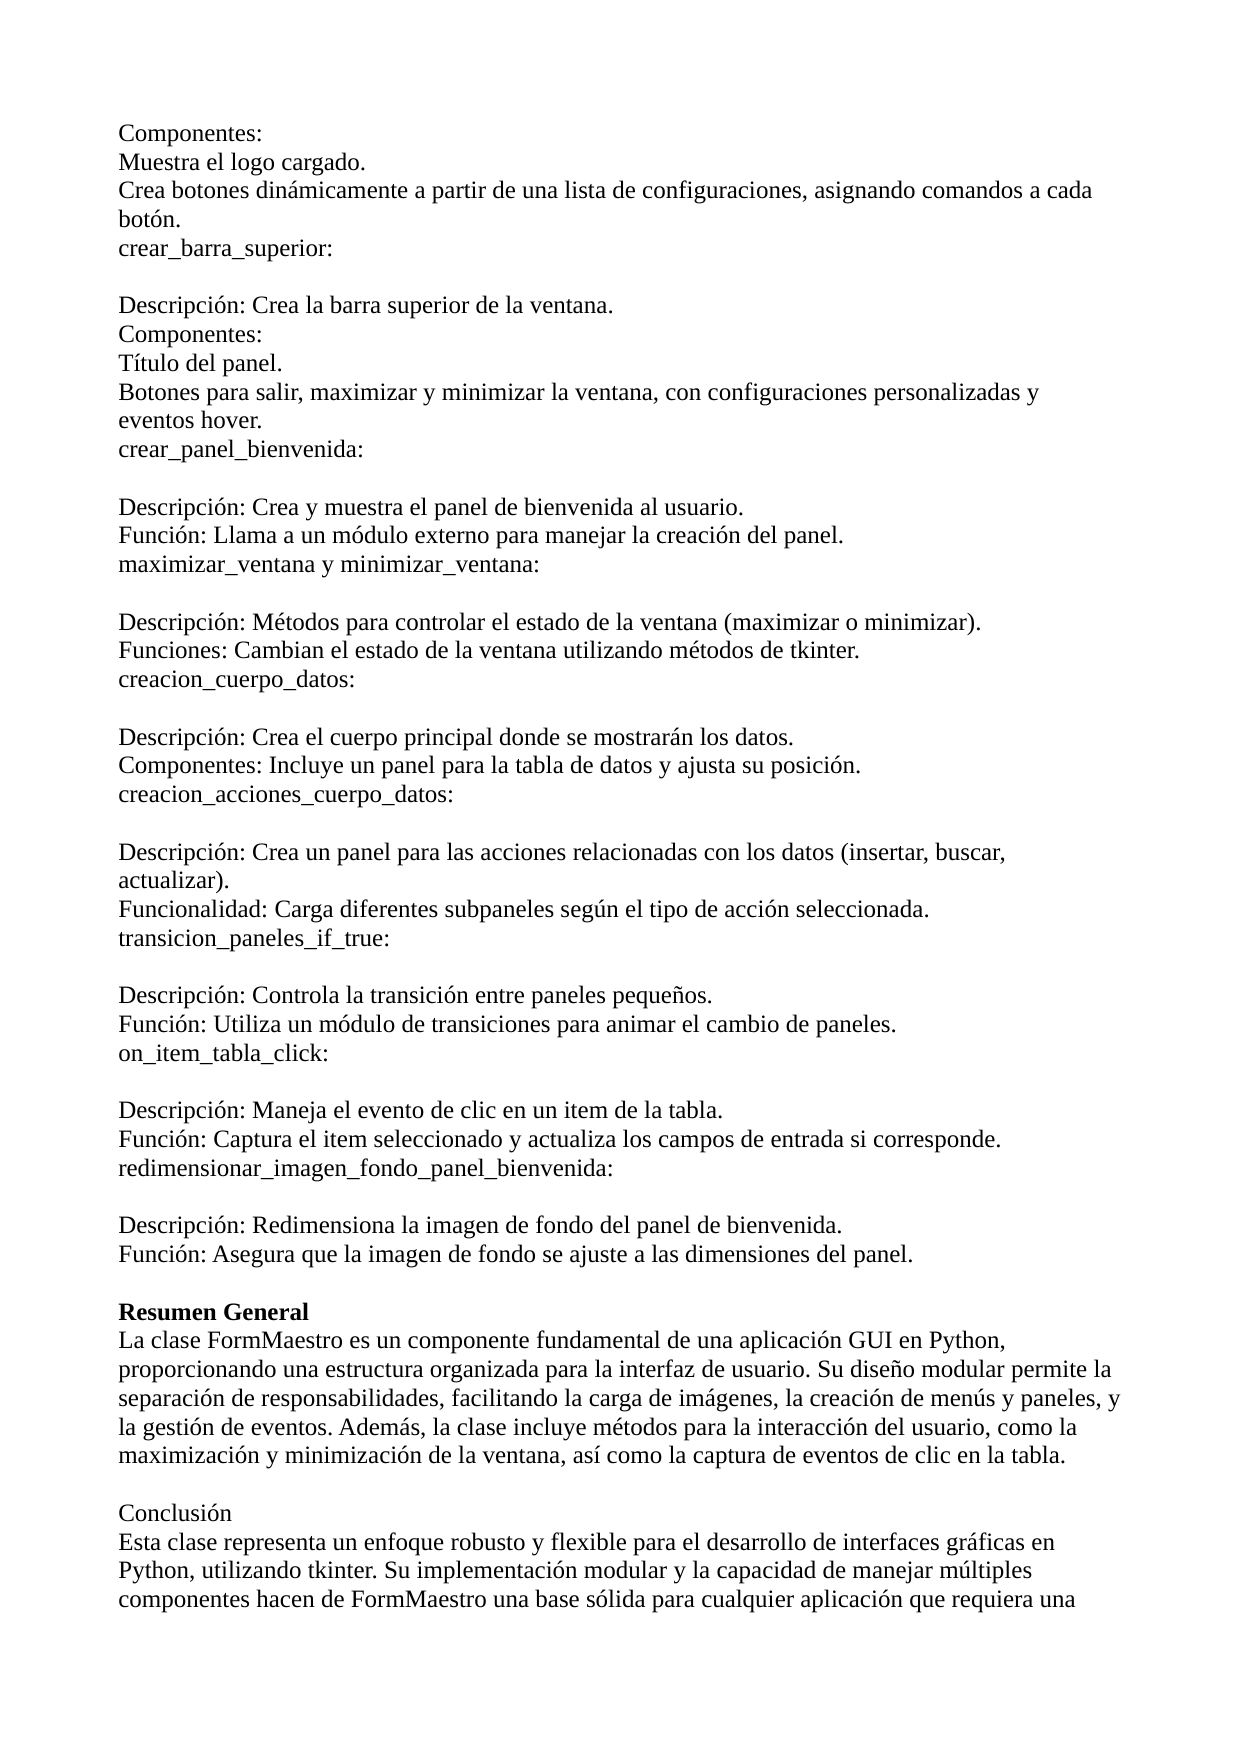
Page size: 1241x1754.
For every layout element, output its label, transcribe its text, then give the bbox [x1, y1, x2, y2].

text Descripción: Crea y muestra el panel de bienvenida al usuario. [118, 492, 1122, 521]
text Resumen General [118, 1297, 1122, 1326]
text Función: Captura el item seleccionado y actualiza los campos de entrada si corresponde. [118, 1124, 1122, 1153]
text Funcionalidad: Carga diferentes subpaneles según el tipo de acción seleccionada. [118, 894, 1122, 923]
text Función: Llama a un módulo externo para manejar la creación del panel. [118, 521, 1122, 549]
text Descripción: Controla la transición entre paneles pequeños. [118, 981, 1122, 1009]
text crear_panel_bienvenida: [118, 434, 1122, 463]
text La clase FormMaestro es un componente fundamental de una aplicación GUI en Python, proporcionando una estructura organizada para la interfaz de usuario. Su diseño modular permite la separación de responsabilidades, facilitando la carga de imágenes, la creación de menús y paneles, y la gestión de eventos. Además, la clase incluye métodos para la interacción del usuario, como la maximización y minimización de la ventana, así como la captura de eventos de clic en la tabla. [118, 1326, 1122, 1469]
text transicion_paneles_if_true: [118, 923, 1122, 952]
text Descripción: Maneja el evento de clic en un item de la tabla. [118, 1096, 1122, 1124]
text Título del panel. [118, 348, 1122, 377]
text redimensionar_imagen_fondo_panel_bienvenida: [118, 1153, 1122, 1182]
text Descripción: Métodos para controlar el estado de la ventana (maximizar o minimizar). [118, 607, 1122, 636]
text Descripción: Redimensiona la imagen de fondo del panel de bienvenida. [118, 1211, 1122, 1239]
text Crea botones dinámicamente a partir de una lista de configuraciones, asignando comandos a cada botón. [118, 176, 1122, 233]
text Botones para salir, maximizar y minimizar la ventana, con configuraciones personalizadas y eventos hover. [118, 377, 1122, 434]
text Esta clase representa un enfoque robusto y flexible para el desarrollo de interfaces gráficas en Python, utilizando tkinter. Su implementación modular y la capacidad de manejar múltiples componentes hacen de FormMaestro una base sólida para cualquier aplicación que requiera una [118, 1527, 1122, 1613]
text Descripción: Crea un panel para las acciones relacionadas con los datos (insertar, buscar, actualizar). [118, 837, 1122, 894]
text creacion_acciones_cuerpo_datos: [118, 779, 1122, 808]
text Componentes: [118, 118, 1122, 147]
text Conclusión [118, 1498, 1122, 1527]
text creacion_cuerpo_datos: [118, 664, 1122, 693]
text Función: Utiliza un módulo de transiciones para animar el cambio de paneles. [118, 1009, 1122, 1038]
text Componentes: Incluye un panel para la tabla de datos y ajusta su posición. [118, 751, 1122, 779]
text on_item_tabla_click: [118, 1038, 1122, 1067]
text Componentes: [118, 319, 1122, 348]
text Función: Asegura que la imagen de fondo se ajuste a las dimensiones del panel. [118, 1239, 1122, 1268]
text Descripción: Crea el cuerpo principal donde se mostrarán los datos. [118, 722, 1122, 751]
text crear_barra_superior: [118, 233, 1122, 262]
text Funciones: Cambian el estado de la ventana utilizando métodos de tkinter. [118, 636, 1122, 664]
text maximizar_ventana y minimizar_ventana: [118, 549, 1122, 578]
text Muestra el logo cargado. [118, 147, 1122, 176]
text Descripción: Crea la barra superior de la ventana. [118, 291, 1122, 319]
